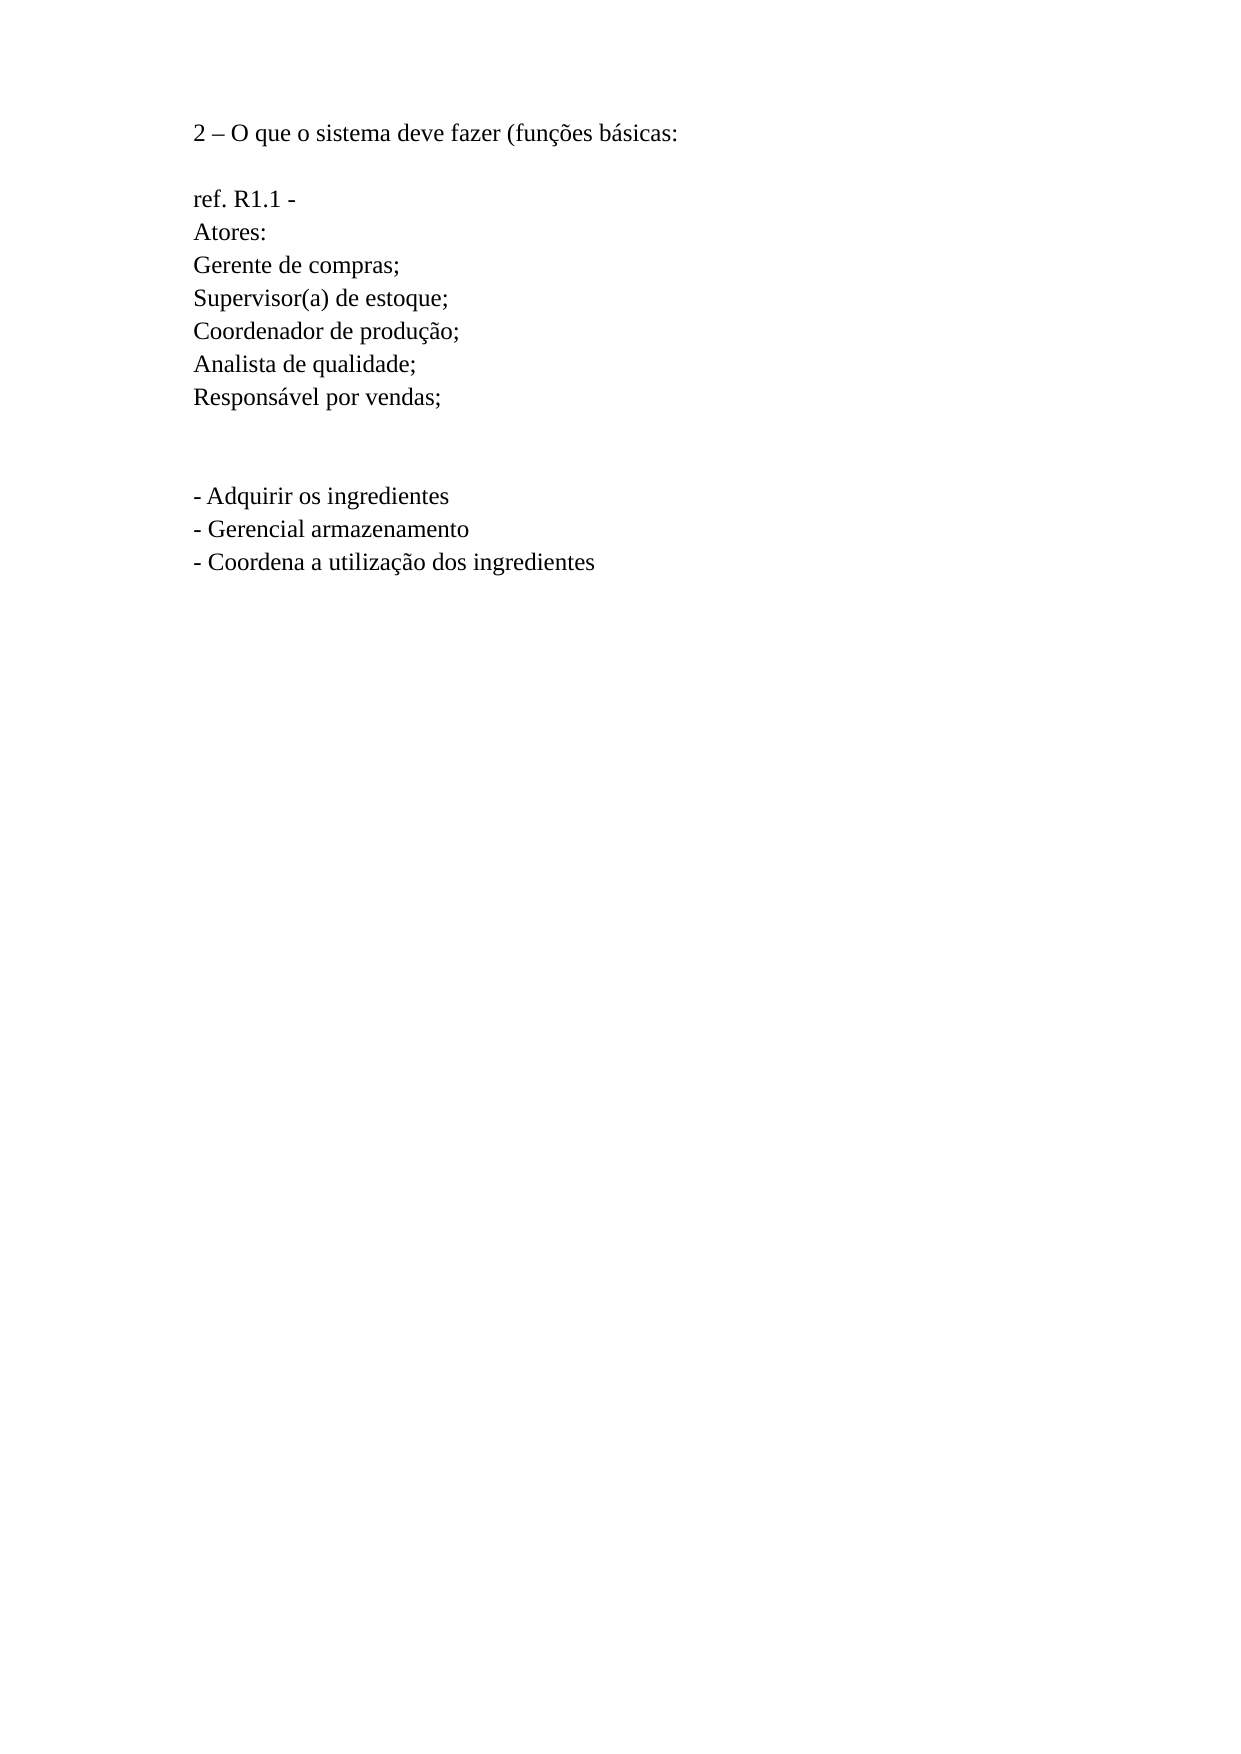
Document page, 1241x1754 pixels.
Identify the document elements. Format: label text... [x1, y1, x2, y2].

text Atores: [118, 217, 1122, 246]
text Gerente de compras; [118, 250, 1122, 279]
text - Coordena a utilização dos ingredientes [118, 547, 1122, 576]
text Analista de qualidade; [118, 349, 1122, 378]
text - Adquirir os ingredientes [118, 481, 1122, 510]
text ref. R1.1 - [118, 184, 1122, 213]
text Coordenador de produção; [118, 316, 1122, 345]
text 2 – O que o sistema deve fazer (funções básicas: [118, 118, 1122, 147]
text - Gerencial armazenamento [118, 514, 1122, 543]
text Responsável por vendas; [118, 382, 1122, 411]
text Supervisor(a) de estoque; [118, 283, 1122, 312]
